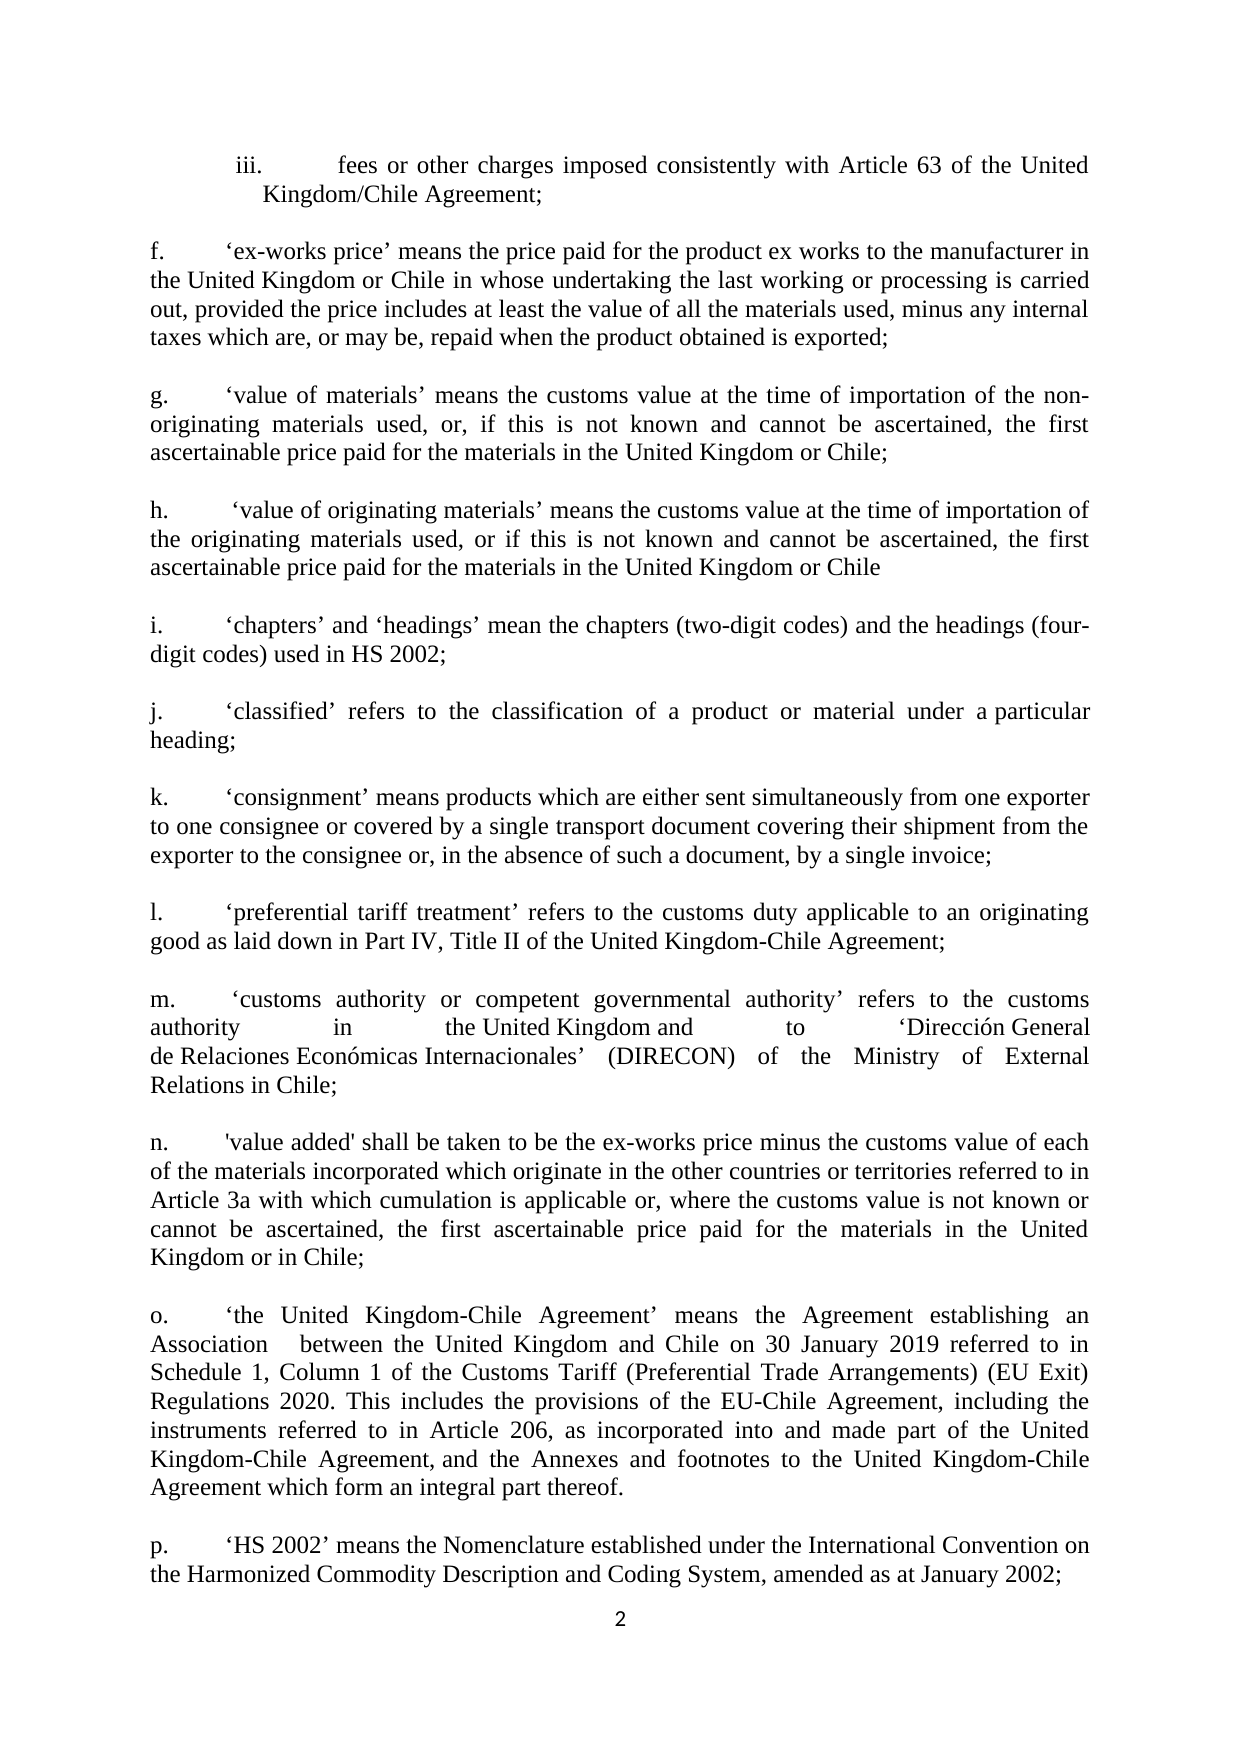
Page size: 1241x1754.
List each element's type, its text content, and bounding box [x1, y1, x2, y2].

list ‘value of originating materials’ means the customs value at the time of importation of the originating materials used, or if this is not known and cannot be ascertained, the first ascertainable price paid for the materials in the United Kingdom or Chile [150, 495, 1090, 581]
list ‘ex-works price’ means the price paid for the product ex works to the manufacturer in the United Kingdom or Chile in whose undertaking the last working or processing is carried out, provided the price includes at least the value of all the materials used, minus any internal taxes which are, or may be, repaid when the product obtained is exported; [150, 236, 1090, 351]
list ‘the United Kingdom-Chile Agreement’ means the Agreement establishing an Association between the United Kingdom and Chile on 30 January 2019 referred to in Schedule 1, Column 1 of the Customs Tariff (Preferential Trade Arrangements) (EU Exit) Regulations 2020. This includes the provisions of the EU-Chile Agreement, including the instruments referred to in Article 206, as incorporated into and made part of the United Kingdom-Chile Agreement, and the Annexes and footnotes to the United Kingdom-Chile Agreement which form an integral part thereof. [150, 1300, 1090, 1501]
list 'value added' shall be taken to be the ex-works price minus the customs value of each of the materials incorporated which originate in the other countries or territories referred to in Article 3a with which cumulation is applicable or, where the customs value is not known or cannot be ascertained, the first ascertainable price paid for the materials in the United Kingdom or in Chile; [150, 1127, 1090, 1271]
list ‘HS 2002’ means the Nomenclature established under the International Convention on the Harmonized Commodity Description and Coding System, amended as at January 2002; [150, 1530, 1090, 1587]
list ‘consignment’ means products which are either sent simultaneously from one exporter to one consignee or covered by a single transport document covering their shipment from the exporter to the consignee or, in the absence of such a document, by a single invoice; [150, 782, 1090, 869]
list ‘preferential tariff treatment’ refers to the customs duty applicable to an originating good as laid down in Part IV, Title II of the United Kingdom-Chile Agreement; [150, 897, 1090, 955]
list ‘customs authority or competent governmental authority’ refers to the customs authority in the United Kingdom and to ‘Dirección General de Relaciones Económicas Internacionales’ (DIRECON) of the Ministry of External Relations in Chile; [150, 984, 1090, 1099]
list ‘value of materials’ means the customs value at the time of importation of the non-originating materials used, or, if this is not known and cannot be ascertained, the first ascertainable price paid for the materials in the United Kingdom or Chile; [150, 380, 1090, 466]
list ‘classified’ refers to the classification of a product or material under a particular heading; [150, 696, 1090, 754]
list fees or other charges imposed consistently with Article 63 of the United Kingdom/Chile Agreement; [262, 150, 1090, 207]
list ‘chapters’ and ‘headings’ mean the chapters (two-digit codes) and the headings (four-digit codes) used in HS 2002; [150, 610, 1090, 667]
